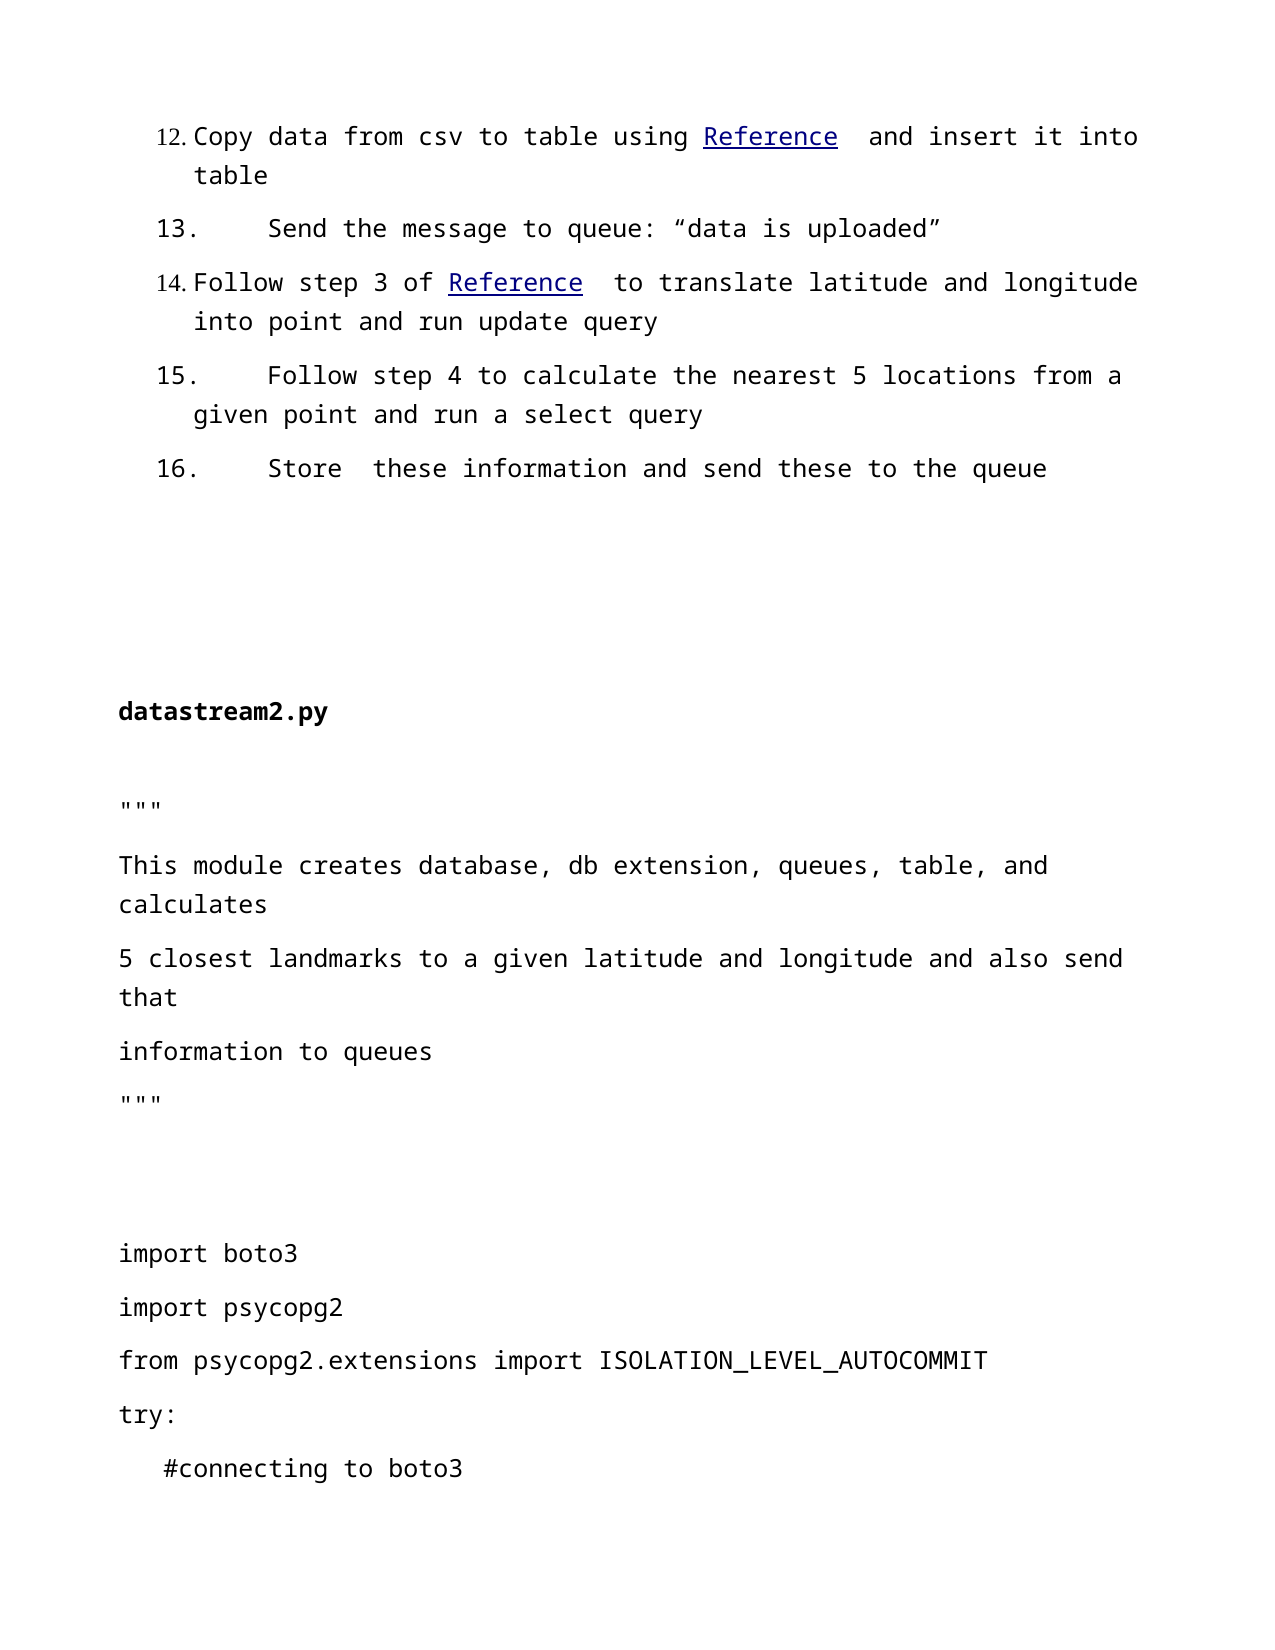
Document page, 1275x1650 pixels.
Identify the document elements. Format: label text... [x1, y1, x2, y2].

list Follow step 3 of Reference to translate latitude and longitude into point and run update query [156, 265, 1157, 338]
list Send the message to queue: “data is uploaded” [156, 211, 1157, 245]
text #connecting to boto3 [118, 1451, 1157, 1484]
text 5 closest landmarks to a given latitude and longitude and also send that [118, 941, 1157, 1014]
list Follow step 4 to calculate the nearest 5 locations from a given point and run a select query [156, 358, 1157, 431]
text import psycopg2 [118, 1289, 1157, 1323]
list Copy data from csv to table using Reference and insert it into table [156, 118, 1157, 191]
text try: [118, 1397, 1157, 1431]
text """ [118, 1087, 1157, 1121]
text This module creates database, db extension, queues, table, and calculates [118, 848, 1157, 921]
list Store these information and send these to the queue [156, 451, 1157, 485]
text information to queues [118, 1034, 1157, 1068]
text """ [118, 794, 1157, 828]
text from psycopg2.extensions import ISOLATION_LEVEL_AUTOCOMMIT [118, 1343, 1157, 1377]
text datastream2.py [118, 693, 1157, 727]
text import boto3 [118, 1236, 1157, 1269]
